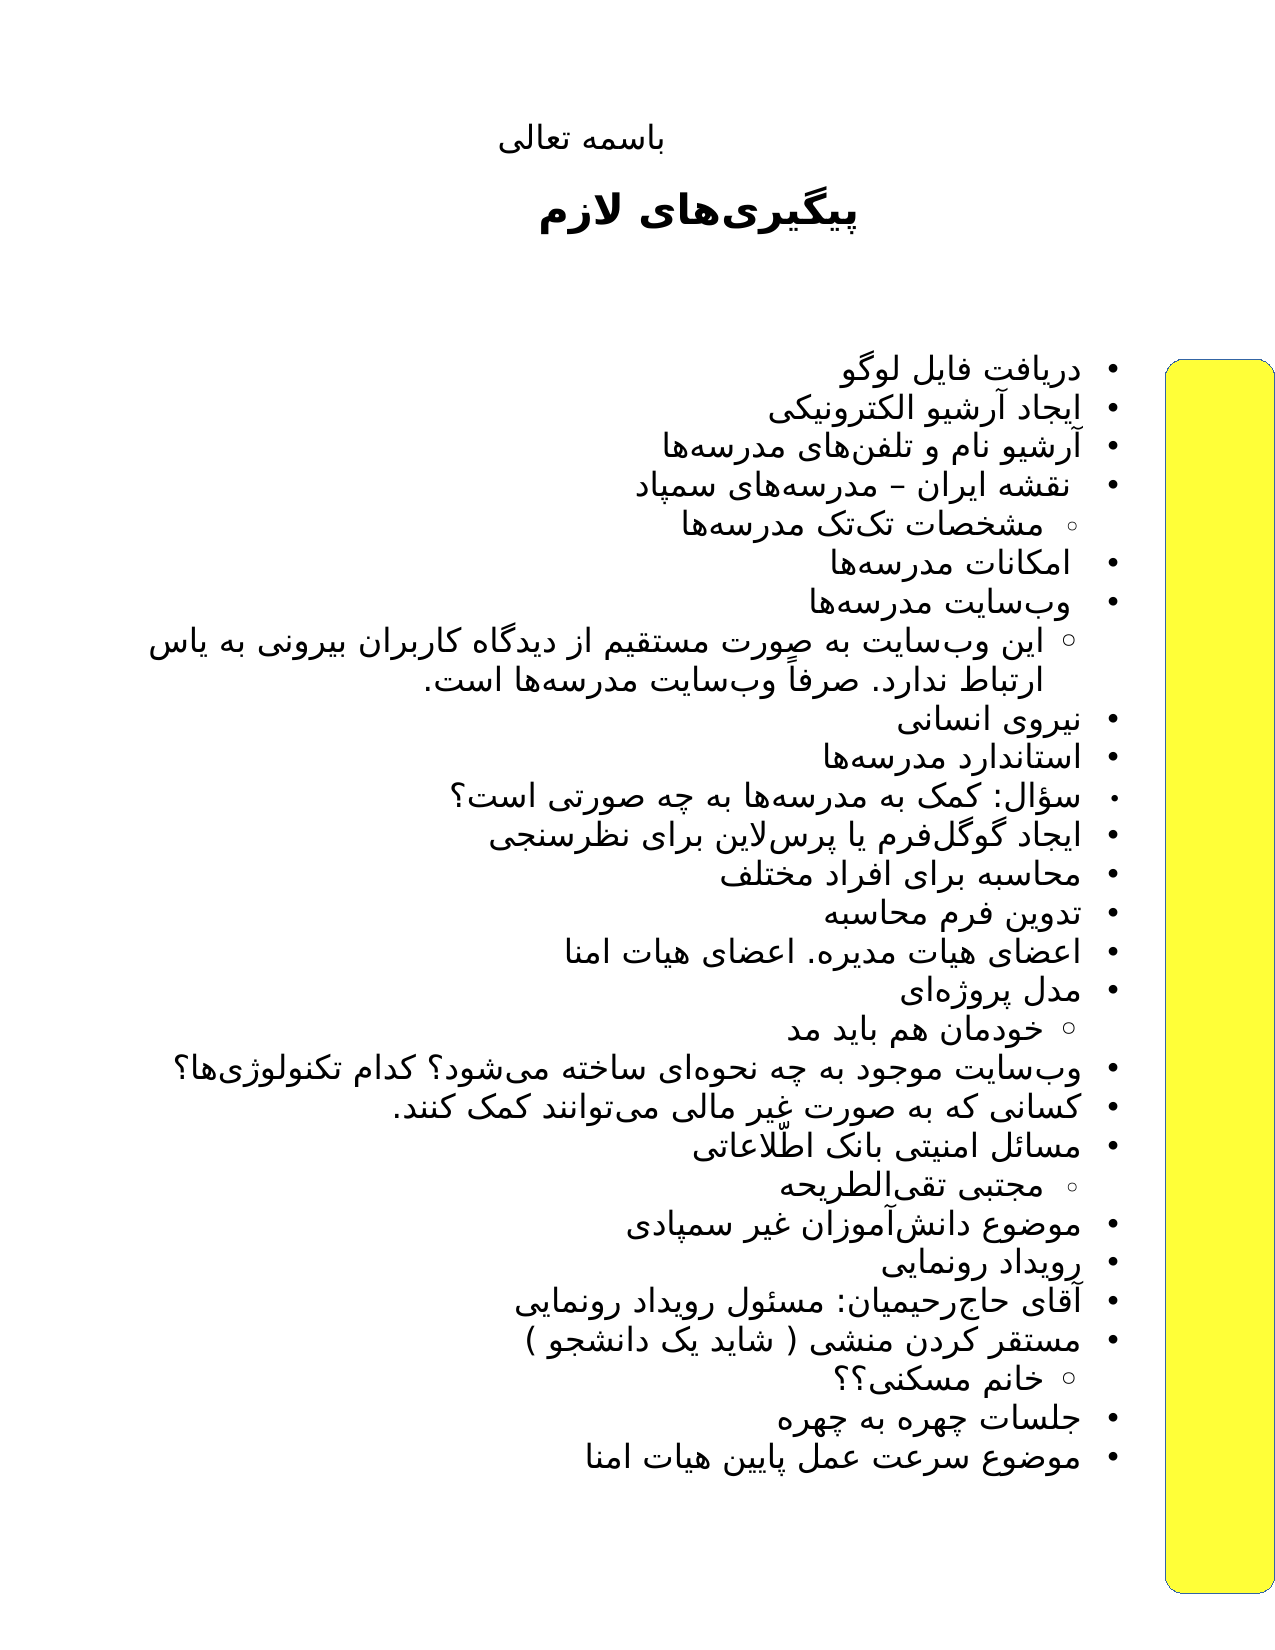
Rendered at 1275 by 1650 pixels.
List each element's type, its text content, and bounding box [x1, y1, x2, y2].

list محاسبه برای افراد مختلف [118, 854, 1119, 893]
list وب‌سایت مدرسه‌ها [118, 582, 1119, 621]
list مستقر کردن منشی ( شاید یک دانشجو ) [118, 1321, 1119, 1359]
list امکانات مدرسه‌ها [118, 543, 1119, 582]
list مدل پروژه‌ای [118, 971, 1119, 1010]
list دریافت فایل لوگو [118, 349, 1119, 388]
list اعضای هیات مدیره. اعضای هیات امنا [118, 932, 1119, 971]
list کسانی که به صورت غیر مالی می‌توانند کمک کنند. [118, 1087, 1119, 1126]
list جلسات چهره به چهره [118, 1398, 1119, 1437]
list ایجاد آرشیو الکترونیکی [118, 388, 1119, 427]
list نیروی انسانی [118, 699, 1119, 738]
list این وب‌سایت به صورت مستقیم از دیدگاه کاربران بیرونی به یاس ارتباط ندارد. صرفاً وب‌سایت مدرسه‌ها است. [118, 621, 1082, 699]
list مسائل امنیتی بانک اطّلاعاتی [118, 1126, 1119, 1165]
list مشخصات تک‌تک مدرسه‌ها [118, 505, 1082, 543]
list استاندارد مدرسه‌ها [118, 738, 1119, 777]
list ایجاد گوگل‌فرم یا پرس‌لاین برای نظر‌سنجی [118, 816, 1119, 854]
list آرشیو نام و تلفن‌های مدرسه‌ها [118, 427, 1119, 466]
list موضوع سرعت عمل پایین هیات امنا [118, 1437, 1119, 1476]
list مجتبی تقی‌الطریحه [118, 1165, 1082, 1204]
list وب‌سایت موجود به چه نحوه‌ای ساخته می‌شود؟ کدام تکنولوژی‌ها؟ [118, 1049, 1119, 1087]
list سؤال: کمک به مدرسه‌ها به چه صورتی است؟ [118, 777, 1119, 816]
text باسمه تعالی [118, 118, 1044, 157]
list نقشه ایران – مدرسه‌های سمپاد [118, 466, 1119, 505]
list رویداد رونمایی [118, 1243, 1119, 1282]
list موضوع دانش‌آموزان غیر سمپادی [118, 1204, 1119, 1243]
list تدوین فرم محاسبه [118, 893, 1119, 932]
list آقای حاج‌رحیمیان: مسئول رویداد رونمایی [118, 1282, 1119, 1321]
list خانم مسکنی؟؟ [118, 1359, 1082, 1398]
text پیگیری‌های لازم [118, 186, 1157, 234]
list خودمان هم باید مد [118, 1010, 1082, 1049]
